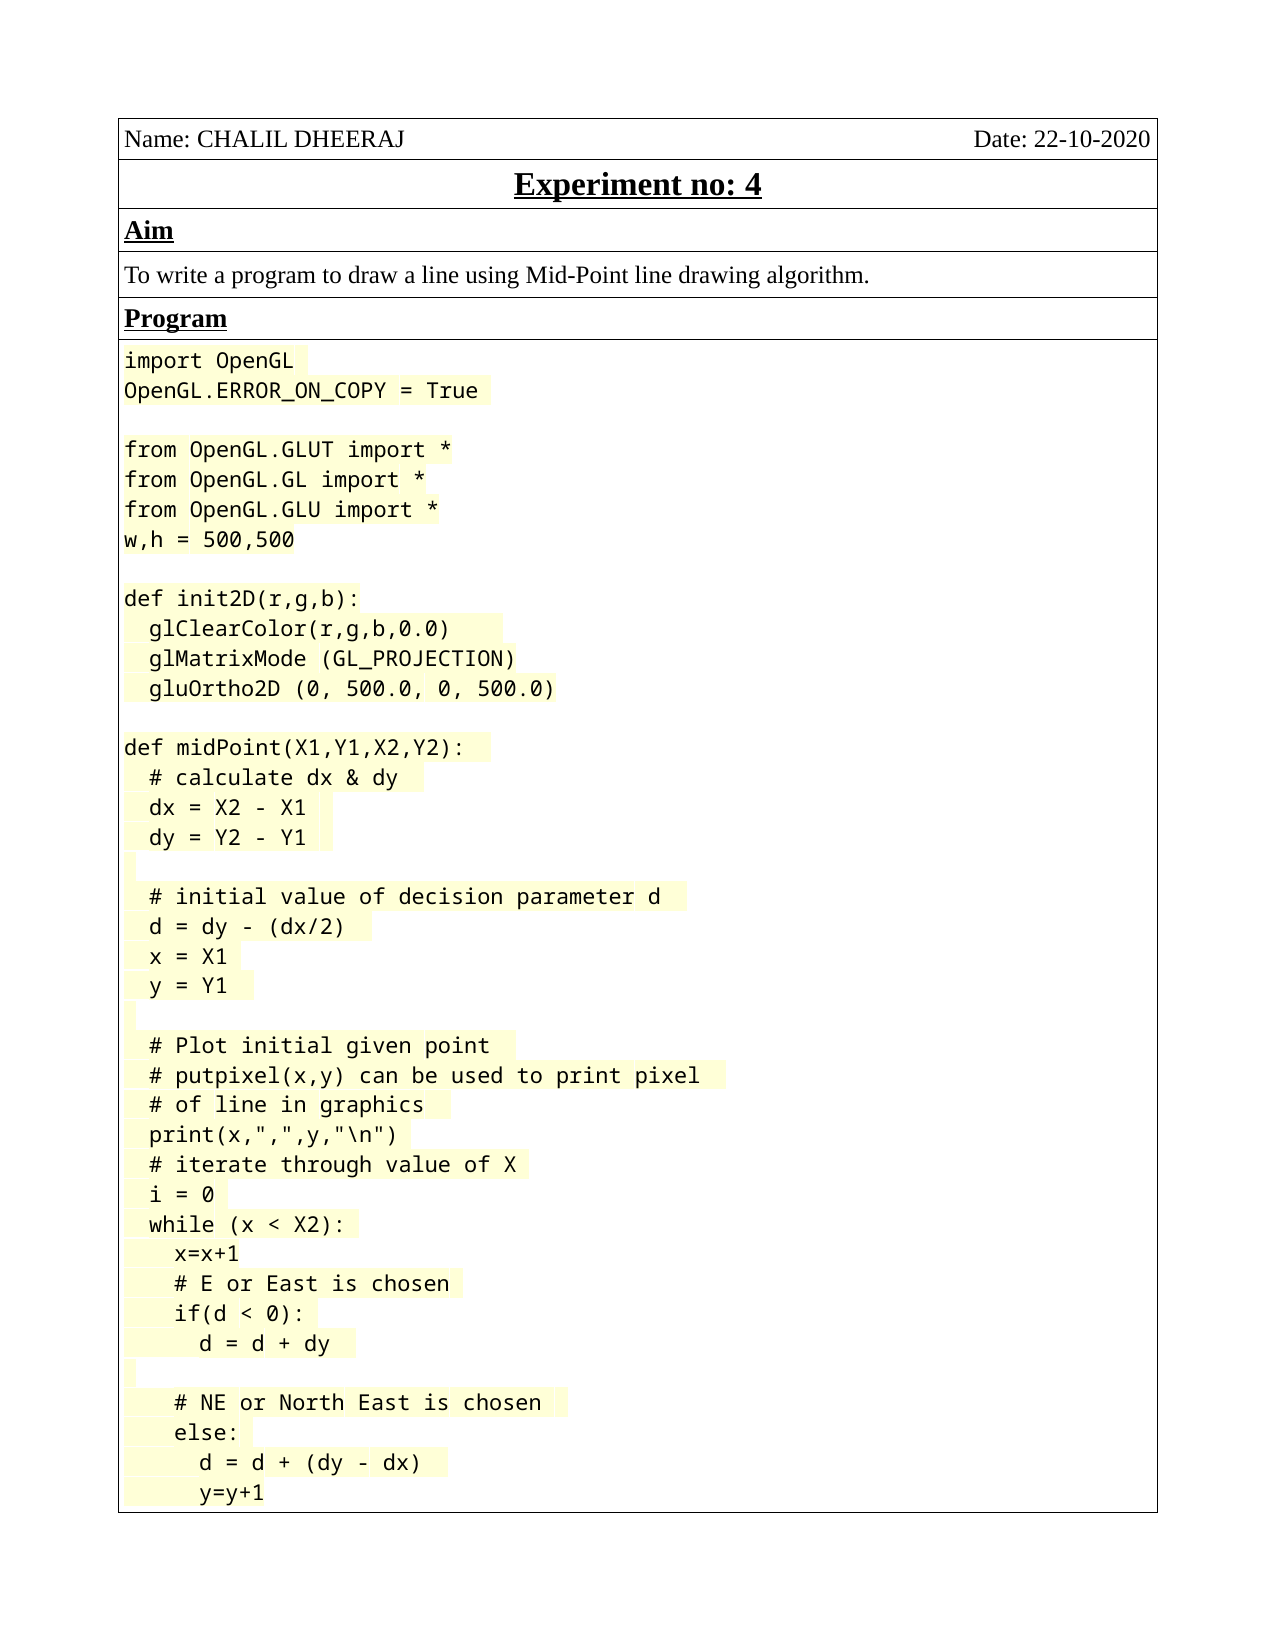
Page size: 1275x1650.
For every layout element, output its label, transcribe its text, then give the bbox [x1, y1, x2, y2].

table_header Name: CHALIL DHEERAJ Date: 22-10-2020 [119, 119, 1157, 158]
table_cell Program [119, 298, 1157, 339]
table_cell To write a program to draw a line using Mid-Point line drawing algorithm. [119, 252, 1157, 297]
table_cell Experiment no: 4 [119, 160, 1157, 208]
table_cell Aim [119, 209, 1157, 251]
table_cell import OpenGL OpenGL.ERROR_ON_COPY = True from OpenGL.GLUT import * from OpenGL.GL import * from OpenGL.GLU import * w,h = 500,500 def init2D(r,g,b): glClearColor(r,g,b,0.0) glMatrixMode (GL_PROJECTION) gluOrtho2D (0, 500.0, 0, 500.0) def midPoint(X1,Y1,X2,Y2): # calculate dx & dy dx = X2 - X1 dy = Y2 - Y1 # initial value of decision parameter d d = dy - (dx/2) x = X1 y = Y1 # Plot initial given point # putpixel(x,y) can be used to print pixel # of line in graphics print(x,",",y,"\n") # iterate through value of X i = 0 while (x < X2): x=x+1 # E or East is chosen if(d < 0): d = d + dy # NE or North East is chosen else: d = d + (dy - dx) y=y+1 [119, 340, 1157, 1512]
